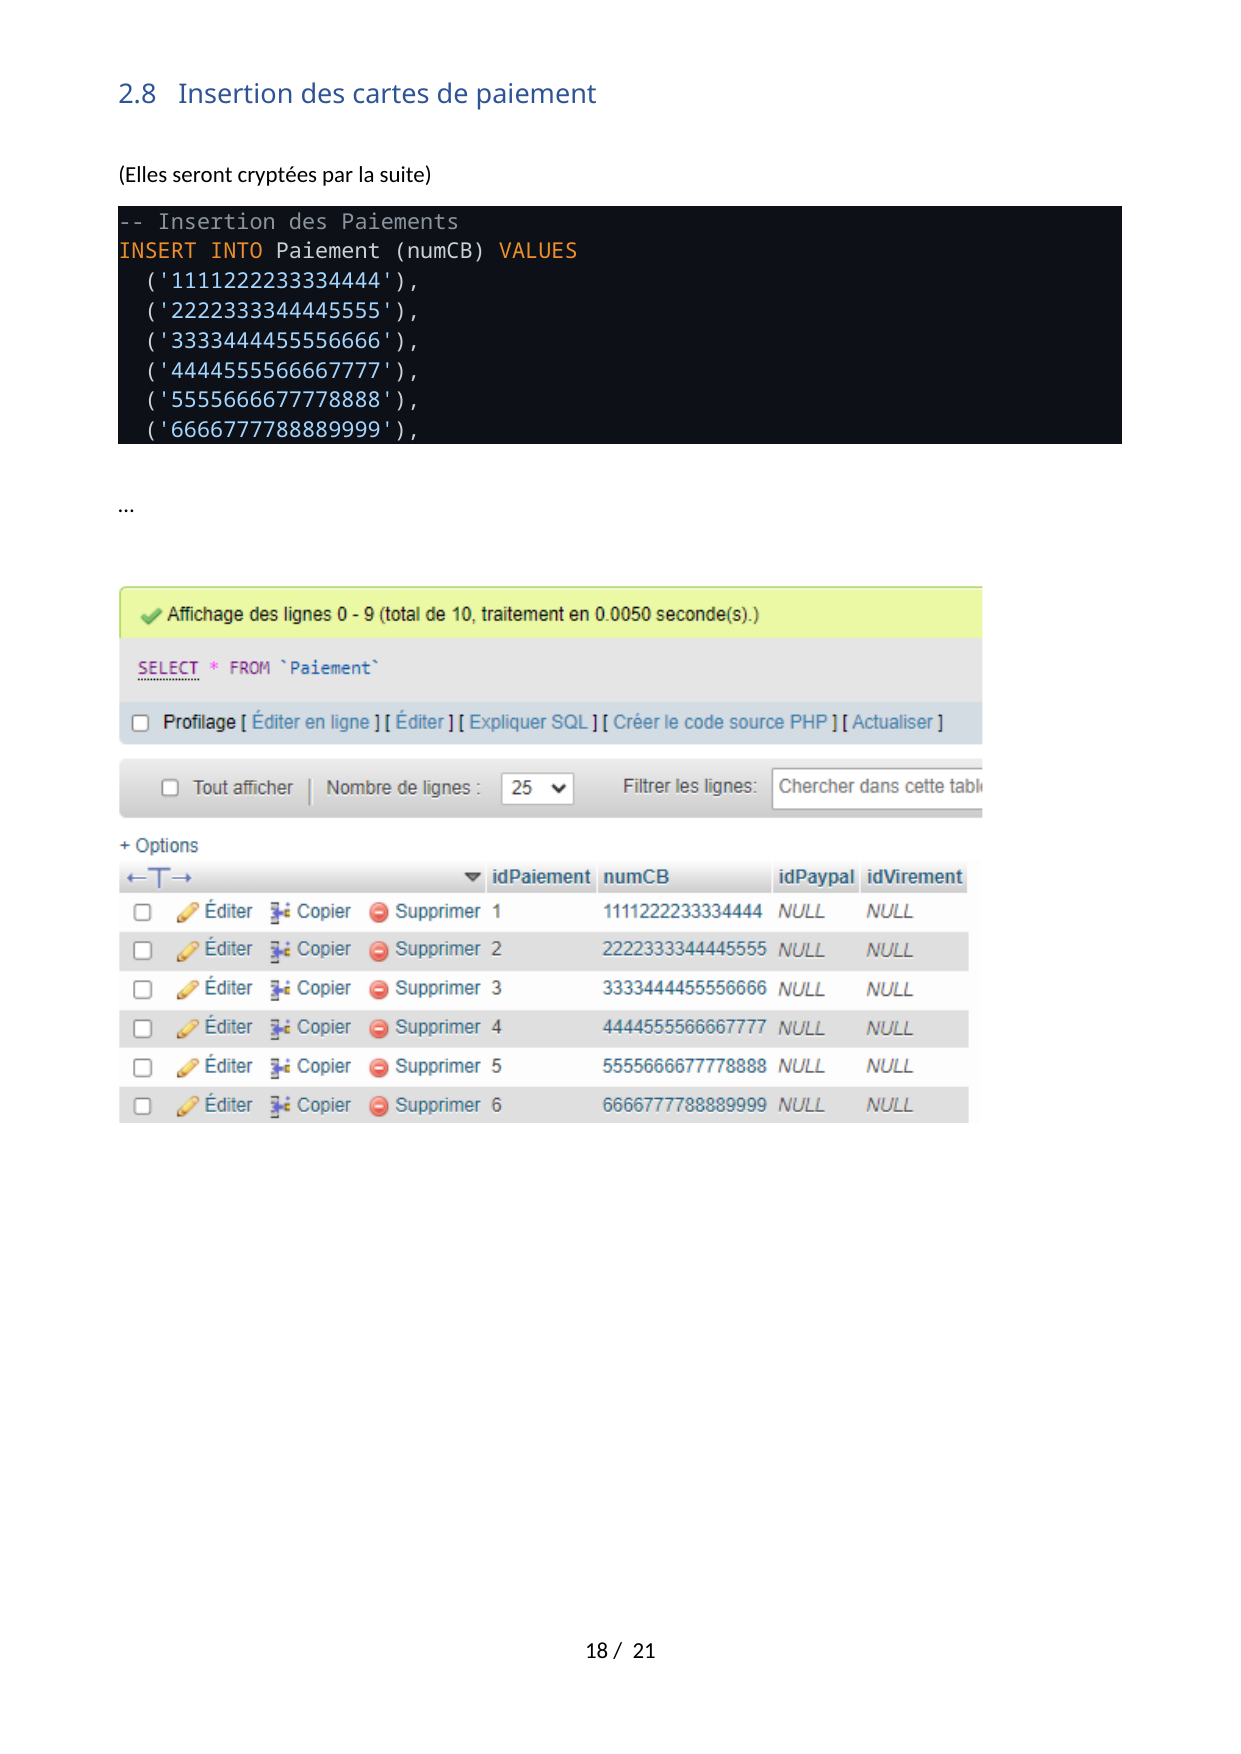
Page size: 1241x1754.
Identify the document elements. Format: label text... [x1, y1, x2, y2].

text (Elles seront cryptées par la suite) [118, 160, 1122, 188]
text INSERT INTO Paiement (numCB) VALUES [118, 236, 1122, 265]
text ('4444555566667777'), [118, 355, 1122, 384]
text ('2222333344445555'), [118, 295, 1122, 325]
text ('5555666677778888'), [118, 384, 1122, 414]
text ('6666777788889999'), [118, 414, 1122, 444]
text ('3333444455556666'), [118, 325, 1122, 355]
subtitle Insertion des cartes de paiement [118, 75, 1122, 112]
text … [118, 490, 1122, 518]
text -- Insertion des Paiements [118, 206, 1122, 236]
text ('1111222233334444'), [118, 265, 1122, 295]
